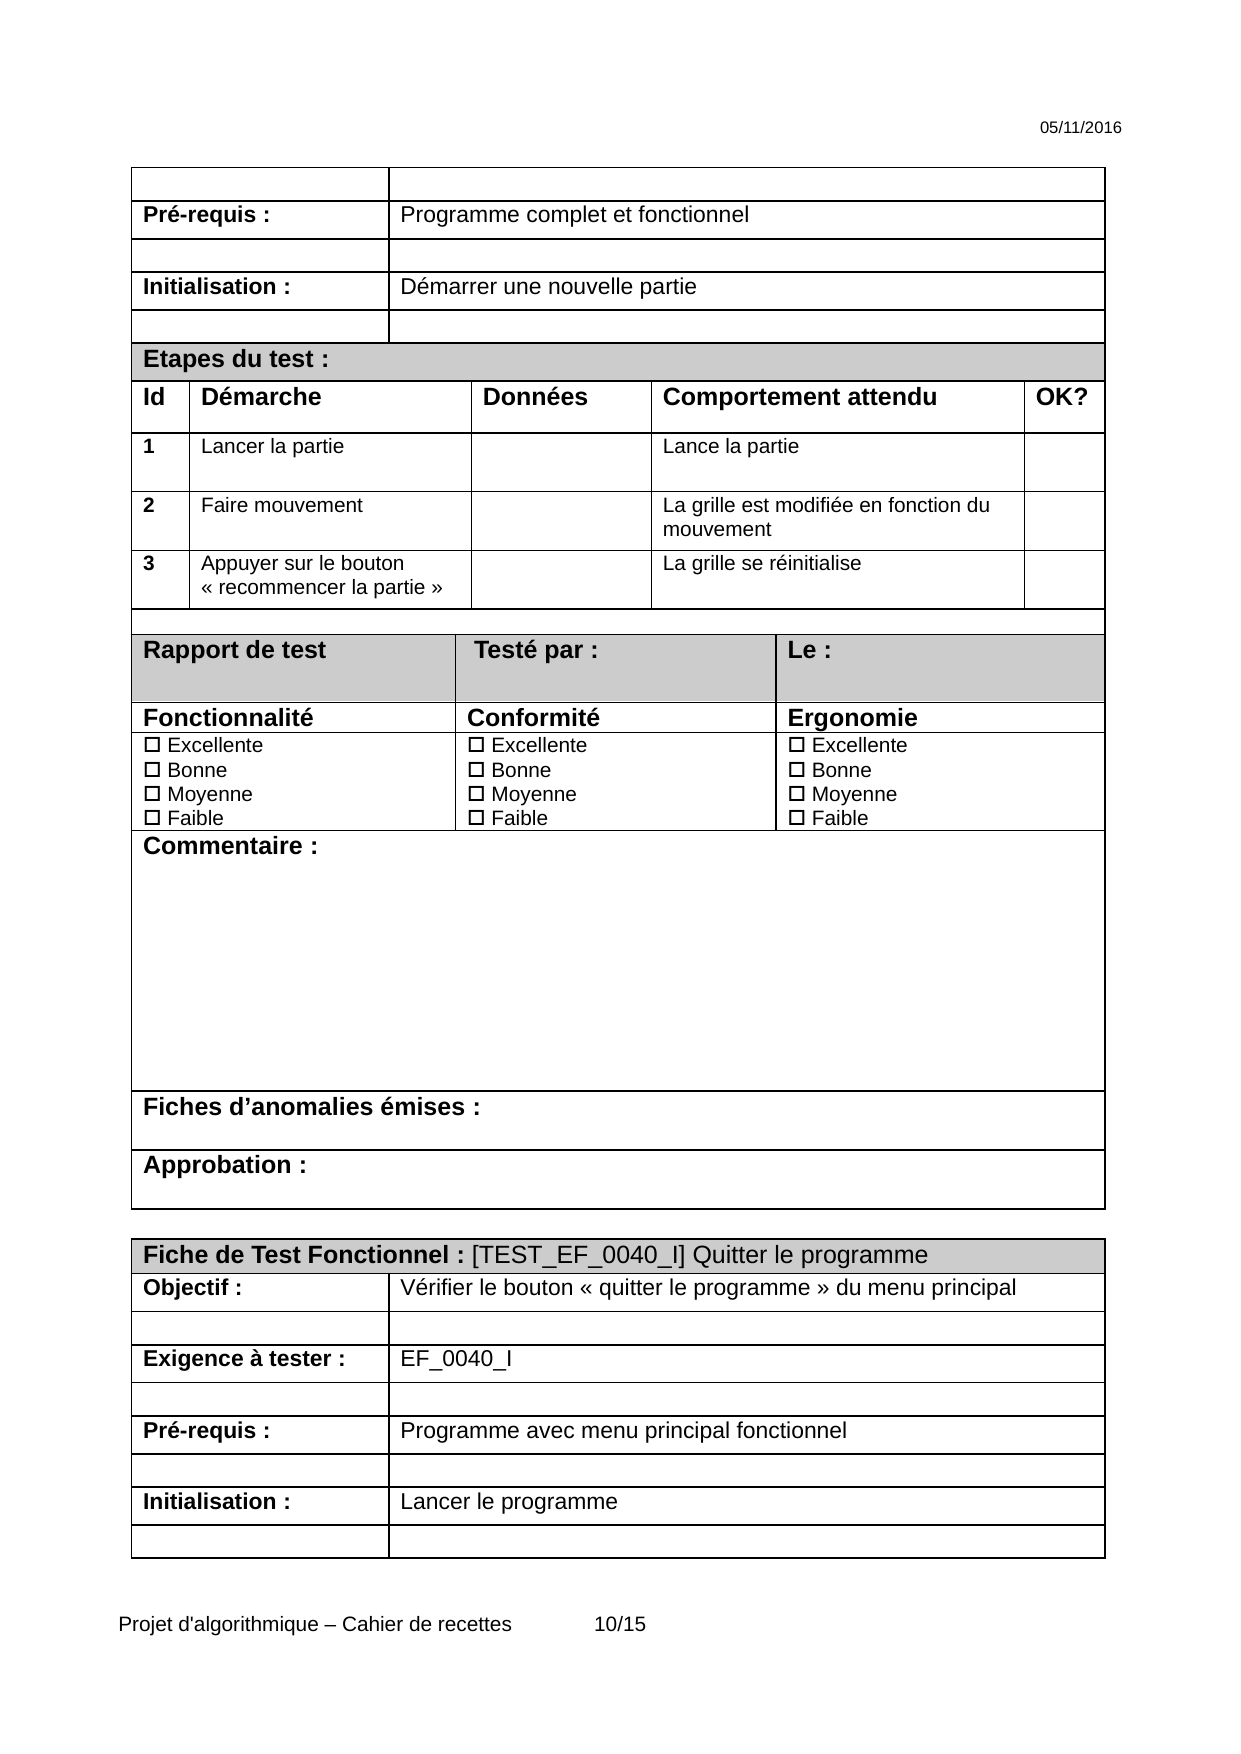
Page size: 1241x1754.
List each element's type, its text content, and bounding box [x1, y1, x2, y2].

table_cell Programme complet et fonctionnel [390, 202, 1104, 238]
table_cell Comportement attendu [652, 382, 1024, 432]
table_cell [472, 434, 651, 491]
table_cell Objectif : [132, 1274, 388, 1311]
table_cell [390, 1383, 1104, 1415]
table_cell Conformité [456, 703, 775, 732]
table_cell [132, 610, 1104, 634]
table_cell Lancer le programme [390, 1488, 1104, 1524]
table_cell Lancer la partie [190, 434, 471, 491]
table_cell [132, 1312, 388, 1344]
table_header Fiche de Test Fonctionnel : [TEST_EF_0040_I] Quitter le programme [132, 1240, 1104, 1273]
table_cell [472, 492, 651, 549]
table_cell Exigence à tester : [132, 1346, 388, 1382]
table_cell [132, 311, 388, 342]
table_cell 2 [132, 492, 189, 549]
table_cell Programme avec menu principal fonctionnel [390, 1417, 1104, 1453]
table_cell □ Excellente □ Bonne □ Moyenne □ Faible [777, 733, 1104, 829]
table_cell Démarrer une nouvelle partie [390, 273, 1104, 309]
table_cell [390, 1312, 1104, 1344]
table_cell La grille est modifiée en fonction du mouvement [652, 492, 1024, 549]
table_cell Rapport de test [132, 635, 455, 701]
table_cell EF_0040_I [390, 1346, 1104, 1382]
table_cell Initialisation : [132, 1488, 388, 1524]
table_cell Initialisation : [132, 273, 388, 309]
table_cell Id [132, 382, 189, 432]
table_cell Pré-requis : [132, 202, 388, 238]
table_cell Le : [777, 635, 1104, 701]
table_cell Faire mouvement [190, 492, 471, 549]
table_cell 1 [132, 434, 189, 491]
table_cell Lance la partie [652, 434, 1024, 491]
table_cell Fonctionnalité [132, 703, 455, 732]
table_cell Pré-requis : [132, 1417, 388, 1453]
table_cell Données [472, 382, 651, 432]
table_cell Ergonomie [777, 703, 1104, 732]
table_cell [390, 1455, 1104, 1486]
table_cell [132, 1526, 388, 1557]
table_cell □ Excellente □ Bonne □ Moyenne □ Faible [132, 733, 455, 829]
table_cell [472, 551, 651, 608]
table_cell Approbation : [132, 1151, 1104, 1208]
table_cell [1025, 551, 1104, 608]
table_cell [390, 311, 1104, 342]
table_cell Démarche [190, 382, 471, 432]
table_cell Vérifier le bouton « quitter le programme » du menu principal [390, 1274, 1104, 1311]
table_cell Etapes du test : [132, 344, 1104, 380]
table_cell [1025, 492, 1104, 549]
table_cell La grille se réinitialise [652, 551, 1024, 608]
table_cell Fiches d’anomalies émises : [132, 1092, 1104, 1149]
table_cell OK? [1025, 382, 1104, 432]
table_cell [390, 168, 1104, 200]
table_cell □ Excellente □ Bonne □ Moyenne □ Faible [456, 733, 775, 829]
table_cell [132, 240, 388, 271]
table_cell 3 [132, 551, 189, 608]
table_cell [132, 168, 388, 200]
table_cell [132, 1455, 388, 1486]
table_cell Commentaire : [132, 831, 1104, 1090]
table_cell Appuyer sur le bouton « recommencer la partie » [190, 551, 471, 608]
table_cell [390, 240, 1104, 271]
table_cell Testé par : [456, 635, 775, 701]
table_cell [1025, 434, 1104, 491]
table_cell [390, 1526, 1104, 1557]
table_cell [132, 1383, 388, 1415]
